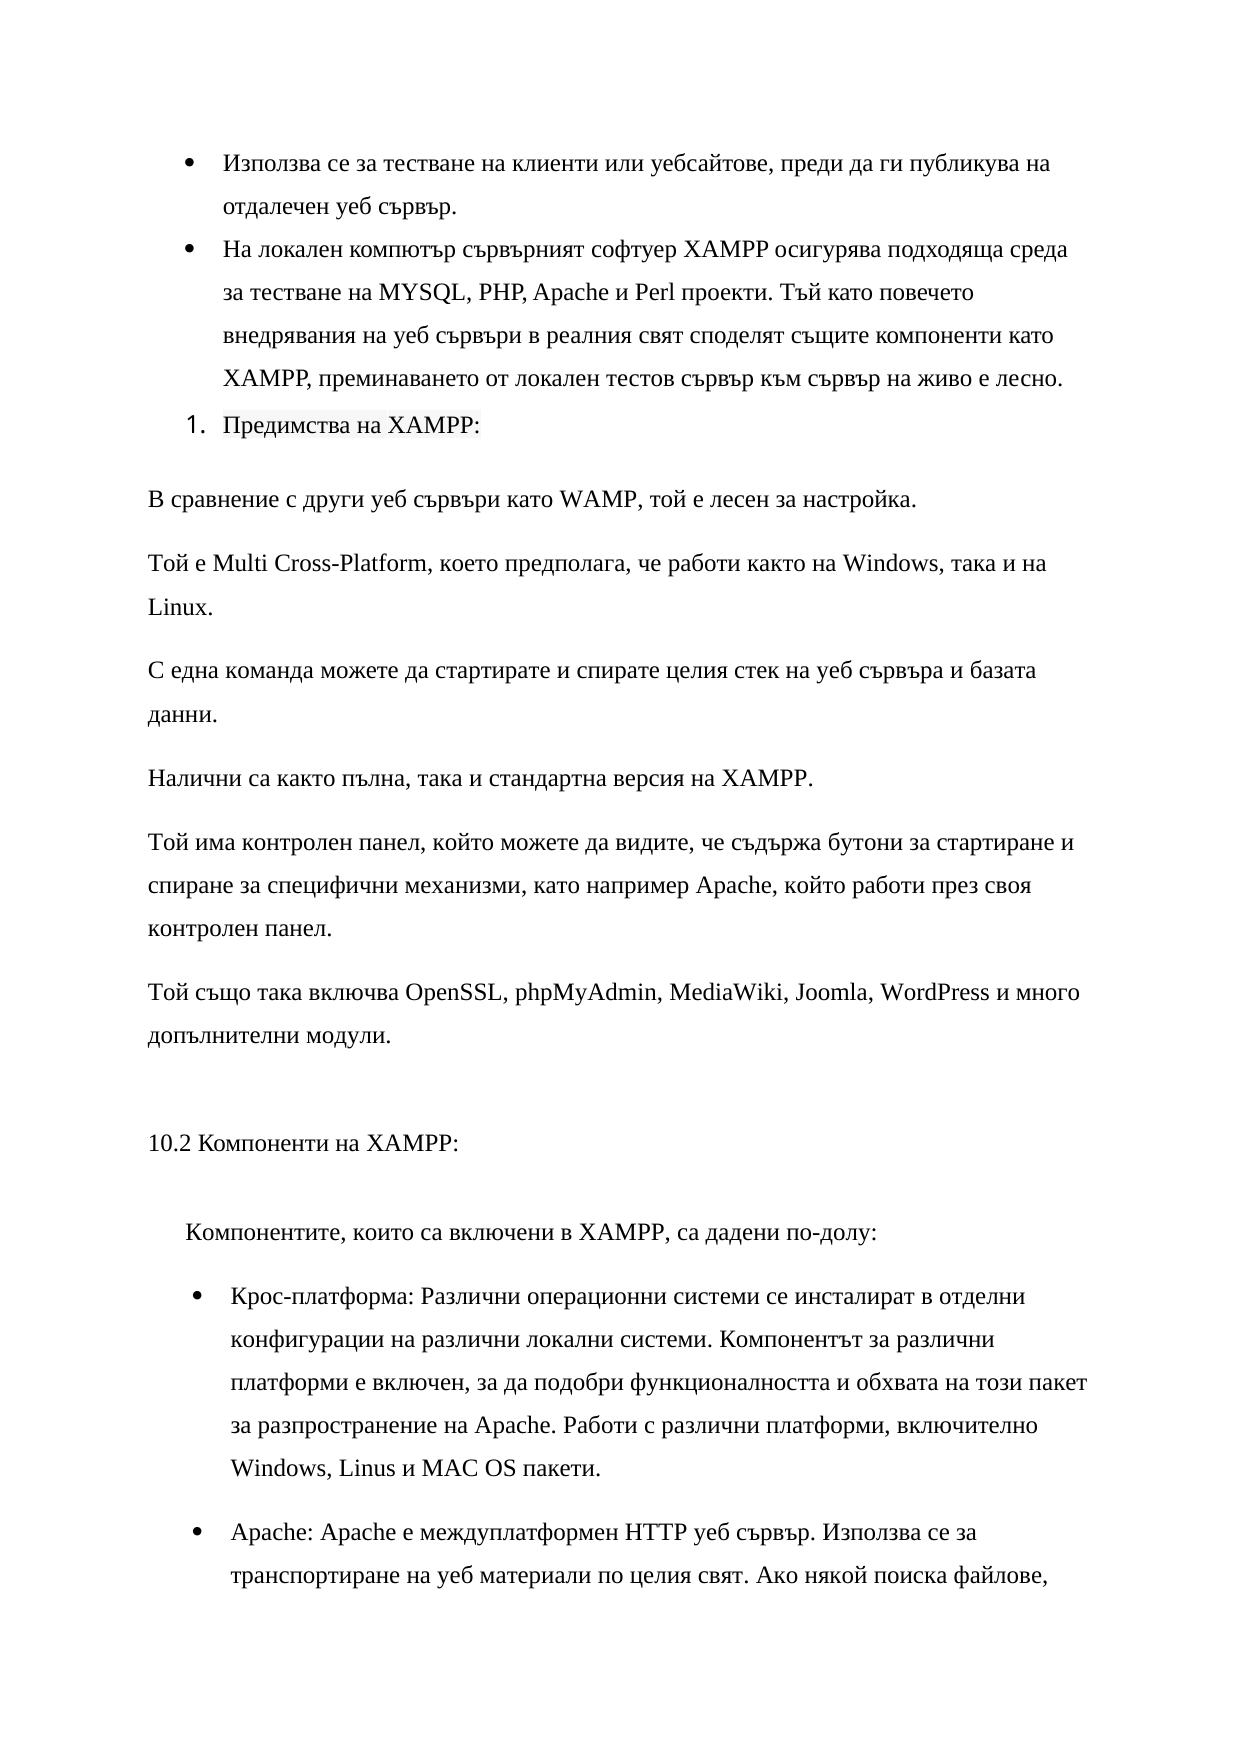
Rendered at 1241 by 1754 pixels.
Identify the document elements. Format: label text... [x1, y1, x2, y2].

text Той е Multi Cross-Platform, което предполага, че работи както на Windows, така и на Linux. [148, 548, 1093, 620]
list Използва се за тестване на клиенти или уебсайтове, преди да ги публикува на отдалечен уеб сървър. [185, 148, 1093, 219]
list На локален компютър сървърният софтуер XAMPP осигурява подходяща среда за тестване на MYSQL, PHP, Apache и Perl проекти. Тъй като повечето внедрявания на уеб сървъри в реалния свят споделят същите компоненти като XAMPP, преминаването от локален тестов сървър към сървър на живо е лесно. [185, 234, 1093, 392]
text В сравнение с други уеб сървъри като WAMP, той е лесен за настройка. [148, 484, 1093, 513]
text С една команда можете да стартирате и спирате целия стек на уеб сървъра и базата данни. [148, 656, 1093, 727]
text Налични са както пълна, така и стандартна версия на XAMPP. [148, 763, 1093, 791]
list Apache: Apache е междуплатформен HTTP уеб сървър. Използва се за транспортиране на уеб материали по целия свят. Ако някой поиска файлове, [193, 1517, 1093, 1589]
text Той също така включва OpenSSL, phpMyAdmin, MediaWiki, Joomla, WordPress и много допълнителни модули. [148, 977, 1093, 1049]
list Крос-платформа: Различни операционни системи се инсталират в отделни конфигурации на различни локални системи. Компонентът за различни платформи е включен, за да подобри функционалността и обхвата на този пакет за разпространение на Apache. Работи с различни платформи, включително Windows, Linus и MAC OS пакети. [193, 1281, 1093, 1482]
text Компонентите, които са включени в XAMPP, са дадени по-долу: [185, 1217, 1093, 1246]
list Предимства на XAMPP: [185, 406, 1093, 440]
subtitle 10.2 Компоненти на XAMPP: [148, 1128, 1093, 1156]
text Той има контролен панел, който можете да видите, че съдържа бутони за стартиране и спиране за специфични механизми, като например Apache, който работи през своя контролен панел. [148, 827, 1093, 942]
